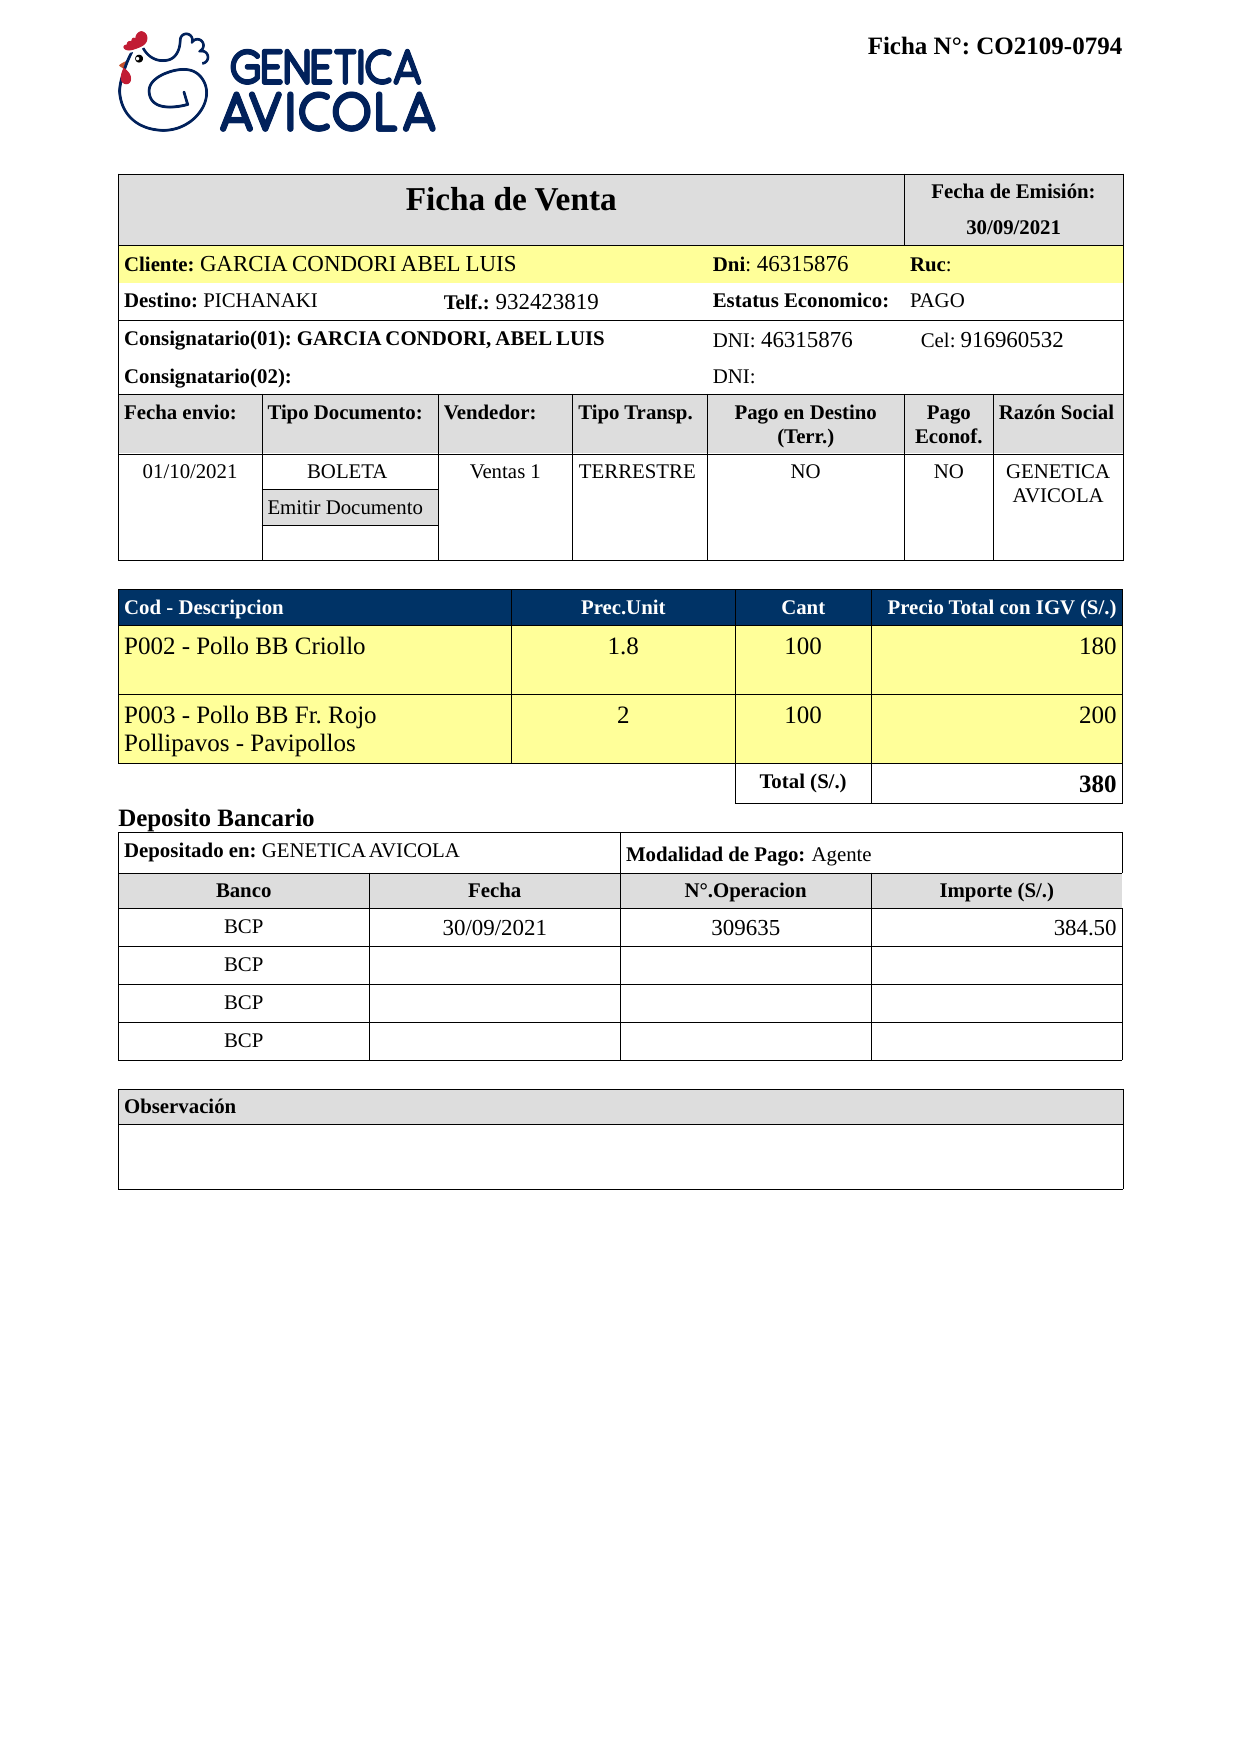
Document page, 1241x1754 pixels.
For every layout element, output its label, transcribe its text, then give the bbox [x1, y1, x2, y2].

table_header Observación [119, 1090, 1123, 1124]
table_cell 30/09/2021 [370, 909, 620, 946]
table_cell [370, 985, 620, 1022]
table_cell Estatus Economico: [707, 283, 904, 320]
table_cell [621, 947, 871, 984]
table_cell 1.8 [512, 626, 735, 694]
table_header Cod - Descripcion [119, 590, 511, 625]
table_cell BCP [119, 985, 369, 1022]
table_cell Pago Econof. [905, 395, 993, 453]
table_cell 100 [736, 626, 871, 694]
table_header Fecha de Emisión: [905, 175, 1123, 209]
table_cell Destino: PICHANAKI [119, 283, 438, 320]
table_cell [872, 1023, 1122, 1060]
table_cell TERRESTRE [573, 455, 707, 560]
table_cell 384.50 [872, 909, 1122, 946]
table_cell BCP [119, 909, 369, 946]
table_cell 200 [872, 695, 1122, 763]
table_cell PAGO [904, 283, 1123, 320]
picture [118, 31, 436, 132]
table_cell 30/09/2021 [905, 209, 1123, 245]
table_cell Razón Social [994, 395, 1123, 453]
table_cell 309635 [621, 909, 871, 946]
table_cell 01/10/2021 [119, 455, 262, 560]
table_cell NO [905, 455, 993, 560]
table_cell Tipo Documento: [263, 395, 438, 453]
table_cell [370, 1023, 620, 1060]
table_cell Emitir Documento [263, 490, 438, 525]
table_cell Ventas 1 [439, 455, 572, 560]
table_cell P002 - Pollo BB Criollo [119, 626, 511, 694]
table_cell GENETICA AVICOLA [994, 455, 1123, 560]
table_cell Total (S/.) [736, 764, 871, 803]
table_cell [118, 764, 511, 803]
table_cell Cel: 916960532 [915, 321, 1123, 358]
table_header Modalidad de Pago: Agente [621, 833, 1122, 872]
table_cell Banco [119, 874, 369, 908]
table_cell NO [708, 455, 904, 560]
table_cell 100 [736, 695, 871, 763]
table_cell [119, 1125, 1123, 1189]
table_cell 380 [872, 764, 1122, 803]
table_cell [621, 1023, 871, 1060]
table_cell [621, 985, 871, 1022]
text Deposito Bancario [118, 803, 1122, 832]
table_cell [263, 526, 438, 560]
table_cell Cliente: GARCIA CONDORI ABEL LUIS [119, 246, 707, 283]
table_cell Dni: 46315876 [707, 246, 904, 283]
table_cell Vendedor: [439, 395, 572, 453]
table_cell DNI: 46315876 [707, 321, 915, 358]
table_cell 2 [512, 695, 735, 763]
table_cell Fecha envio: [119, 395, 262, 453]
table_cell Consignatario(02): [119, 358, 707, 394]
table_cell P003 - Pollo BB Fr. Rojo Pollipavos - Pavipollos [119, 695, 511, 763]
table_cell Telf.: 932423819 [438, 283, 707, 320]
table_cell Ruc: [904, 246, 1123, 283]
table_header Prec.Unit [512, 590, 735, 625]
table_cell N°.Operacion [621, 874, 871, 908]
table_cell [872, 947, 1122, 984]
table_cell Importe (S/.) [872, 874, 1122, 908]
table_cell DNI: [707, 358, 1123, 394]
table_cell [872, 985, 1122, 1022]
table_cell Fecha [370, 874, 620, 908]
table_header Precio Total con IGV (S/.) [872, 590, 1122, 625]
table_cell BCP [119, 1023, 369, 1060]
table_cell [511, 764, 735, 803]
table_cell Pago en Destino (Terr.) [708, 395, 904, 453]
table_header Cant [736, 590, 871, 625]
table_cell 180 [872, 626, 1122, 694]
table_cell [370, 947, 620, 984]
table_cell BCP [119, 947, 369, 984]
table_header Depositado en: GENETICA AVICOLA [119, 833, 620, 872]
table_cell Consignatario(01): GARCIA CONDORI, ABEL LUIS [119, 321, 707, 358]
table_header Ficha de Venta [119, 175, 904, 245]
table_cell Tipo Transp. [573, 395, 707, 453]
table_cell BOLETA [263, 455, 438, 489]
